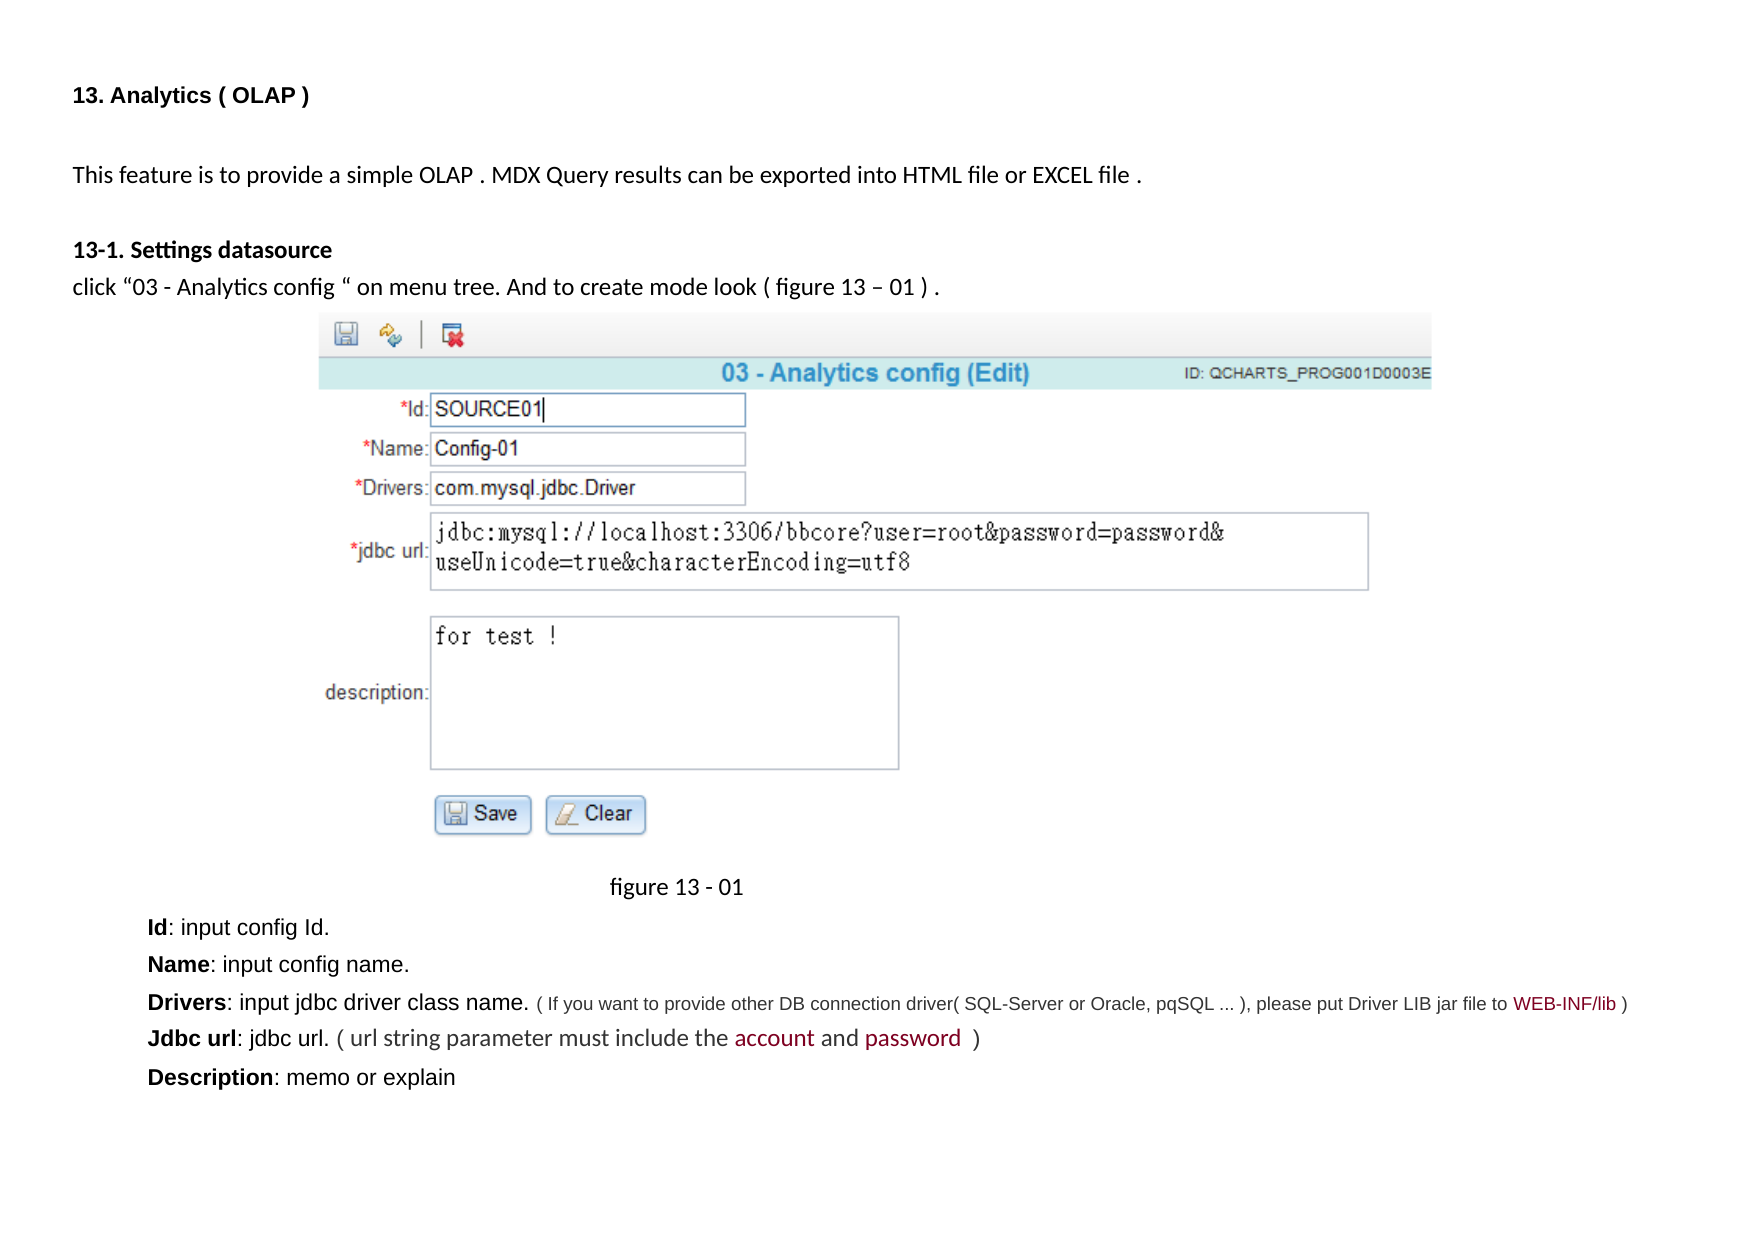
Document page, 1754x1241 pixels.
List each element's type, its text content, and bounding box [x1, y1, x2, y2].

text This feature is to provide a simple OLAP . MDX Query results can be exported into HTML file or EXCEL file . [72, 158, 1679, 196]
text Description: memo or explain [72, 1058, 1679, 1096]
text Name: input config name. [72, 946, 1679, 983]
text Drivers: input jdbc driver class name. ( If you want to provide other DB connection driver( SQL-Server or Oracle, pqSQL ... ), please put Driver LIB jar file to WEB-INF/lib ) [72, 983, 1679, 1021]
text Id: input config Id. [72, 908, 1679, 946]
text Jdbc url: jdbc url. ( url string parameter must include the account and password ) [72, 1021, 1679, 1058]
text click “03 - Analytics config “ on menu tree. And to create mode look ( figure 13 – 01 ) . [72, 271, 1679, 308]
text 13-1. Settings datasource [72, 233, 1679, 271]
subtitle 13. Analytics ( OLAP ) [72, 76, 1679, 114]
text figure 13 - 01 [72, 871, 1679, 908]
